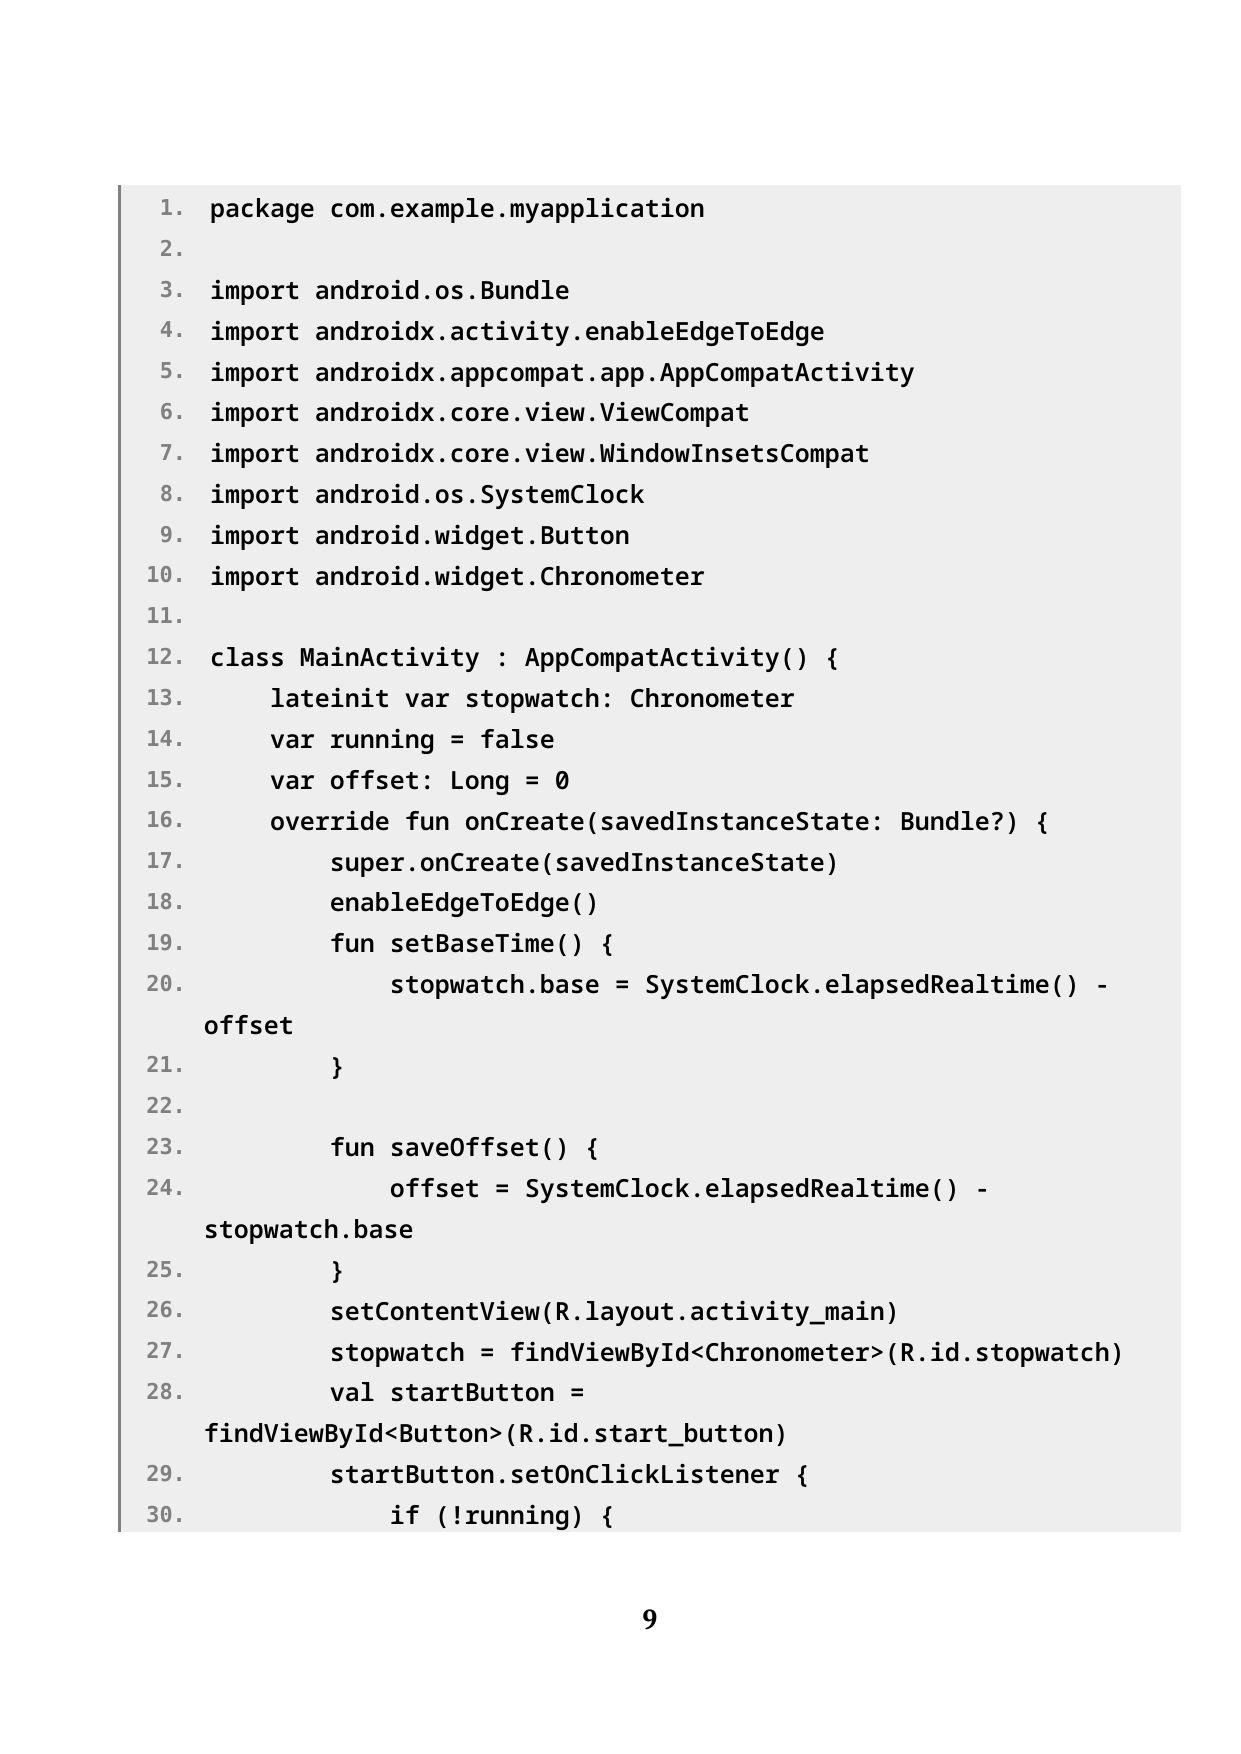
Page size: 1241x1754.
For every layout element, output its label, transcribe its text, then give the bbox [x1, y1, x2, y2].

list class MainActivity : AppCompatActivity() { [121, 634, 1181, 674]
list stopwatch.base = SystemClock.elapsedRealtime() - offset [121, 961, 1181, 1042]
list import android.os.SystemClock [121, 471, 1181, 511]
list super.onCreate(savedInstanceState) [121, 838, 1181, 878]
list enableEdgeToEdge() [121, 879, 1181, 919]
list fun saveOffset() { [121, 1124, 1181, 1164]
list lateinit var stopwatch: Chronometer [121, 675, 1181, 715]
list offset = SystemClock.elapsedRealtime() - stopwatch.base [121, 1165, 1181, 1246]
list override fun onCreate(savedInstanceState: Bundle?) { [121, 797, 1181, 837]
list package com.example.myapplication [121, 185, 1181, 225]
list var offset: Long = 0 [121, 757, 1181, 797]
list setContentView(R.layout.activity_main) [121, 1287, 1181, 1327]
list import android.widget.Button [121, 512, 1181, 552]
list var running = false [121, 716, 1181, 756]
list } [121, 1042, 1181, 1082]
list } [121, 1247, 1181, 1287]
list val startButton = findViewById<Button>(R.id.start_button) [121, 1369, 1181, 1450]
list if (!running) { [121, 1492, 1181, 1532]
list startButton.setOnClickListener { [121, 1451, 1181, 1491]
list stopwatch = findViewById<Chronometer>(R.id.stopwatch) [121, 1328, 1181, 1368]
list import androidx.core.view.ViewCompat [121, 389, 1181, 429]
list import android.os.Bundle [121, 267, 1181, 307]
list import android.widget.Chronometer [121, 552, 1181, 592]
list import androidx.appcompat.app.AppCompatActivity [121, 348, 1181, 388]
list fun setBaseTime() { [121, 920, 1181, 960]
list import androidx.activity.enableEdgeToEdge [121, 307, 1181, 347]
list import androidx.core.view.WindowInsetsCompat [121, 430, 1181, 470]
